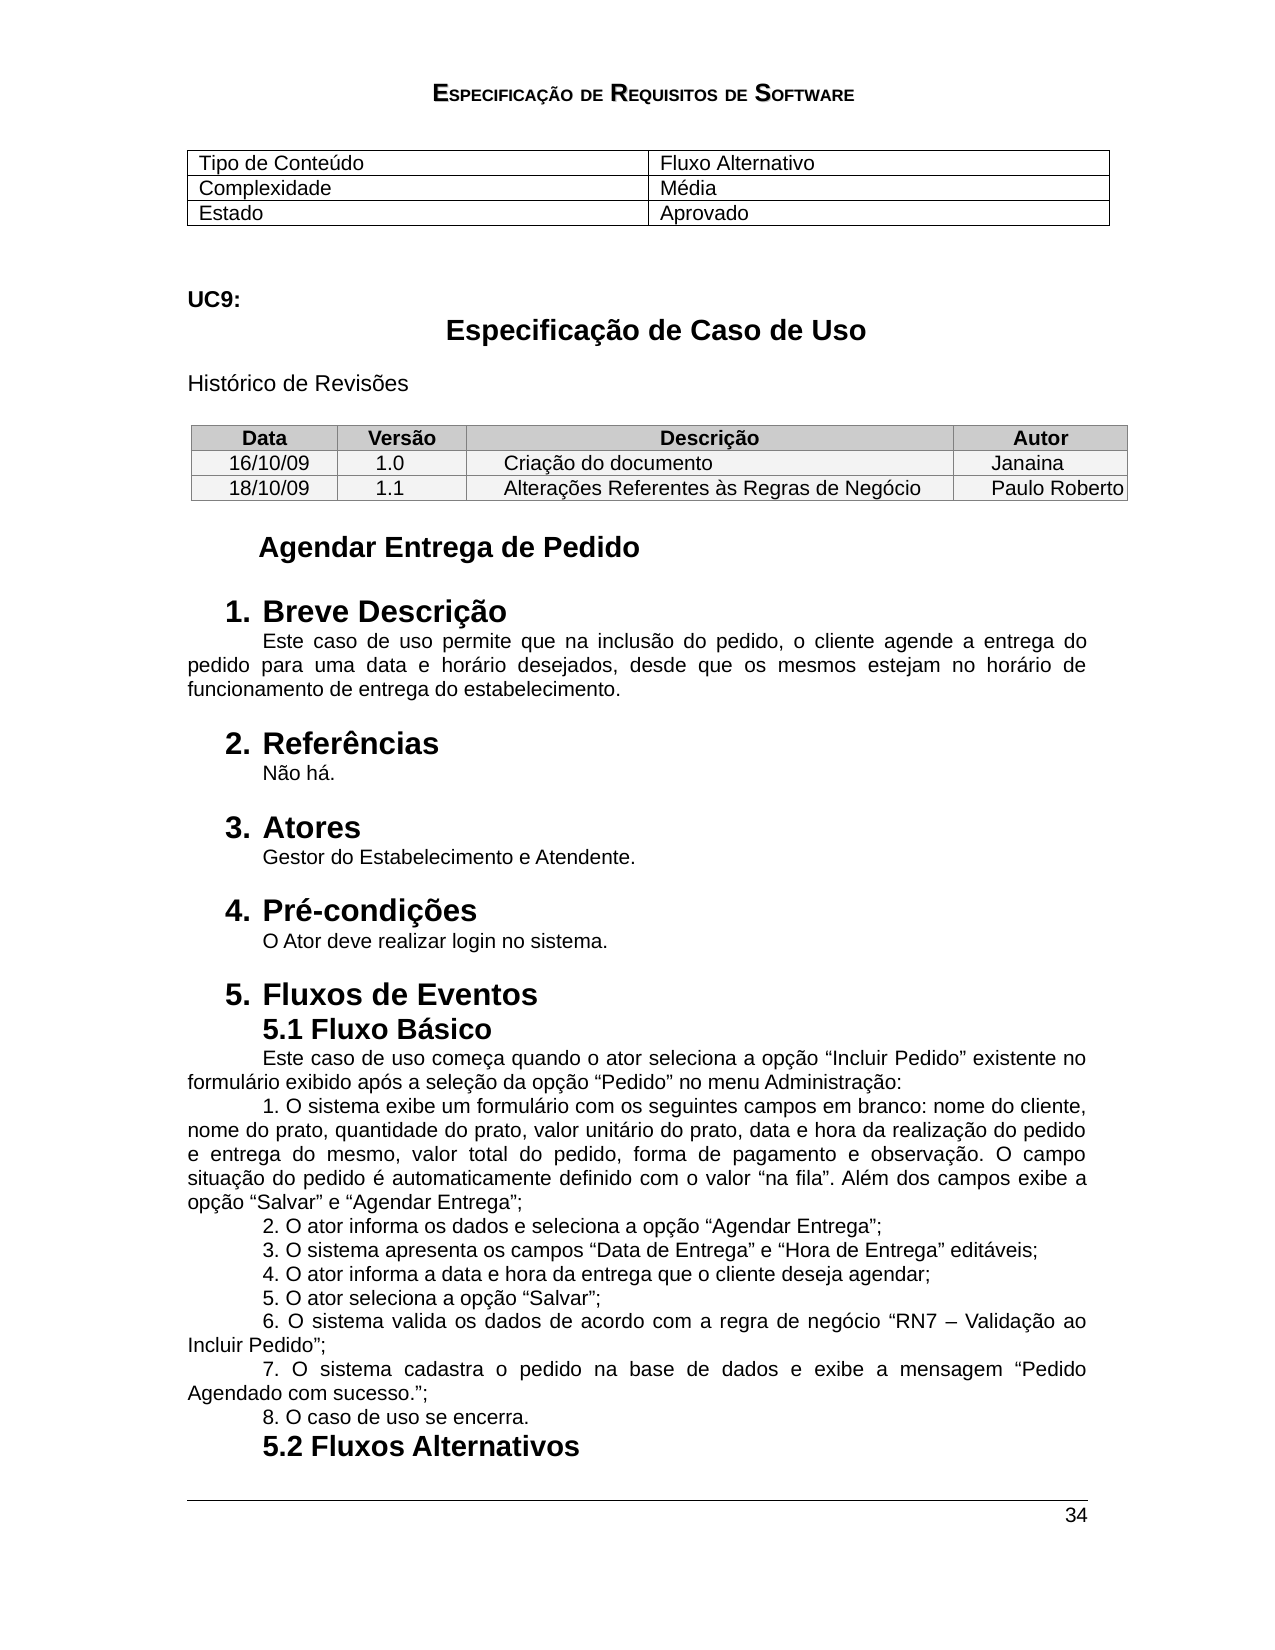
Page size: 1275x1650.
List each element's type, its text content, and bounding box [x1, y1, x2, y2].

table_cell Criação do documento [467, 451, 953, 475]
subtitle 5.2 Fluxos Alternativos [187, 1429, 1088, 1463]
text UC9: [187, 286, 1088, 313]
text Este caso de uso permite que na inclusão do pedido, o cliente agende a entrega do pedido para uma data e horário desejados, desde que os mesmos estejam no horário de funcionamento de entrega do estabelecimento. [187, 629, 1088, 701]
text 1. O sistema exibe um formulário com os seguintes campos em branco: nome do cliente, nome do prato, quantidade do prato, valor unitário do prato, data e hora da realização do pedido e entrega do mesmo, valor total do pedido, forma de pagamento e observação. O campo situação do pedido é automaticamente definido com o valor “na fila”. Além dos campos exibe a opção “Salvar” e “Agendar Entrega”; [187, 1094, 1088, 1213]
subtitle Pré-condições [225, 892, 1088, 928]
text Agendar Entrega de Pedido [187, 530, 1088, 564]
table_cell 18/10/09 [192, 476, 337, 500]
subtitle Referências [225, 725, 1088, 761]
text Gestor do Estabelecimento e Atendente. [187, 844, 1088, 868]
text Não há. [187, 761, 1088, 785]
table_cell Alterações Referentes às Regras de Negócio [467, 476, 953, 500]
table_cell Tipo de Conteúdo [188, 151, 648, 175]
table_header Data [192, 426, 337, 450]
text 3. O sistema apresenta os campos “Data de Entrega” e “Hora de Entrega” editáveis; [187, 1237, 1088, 1261]
table_header Versão [338, 426, 466, 450]
text Histórico de Revisões [187, 370, 1088, 397]
table_cell 1.0 [338, 451, 466, 475]
table_cell Janaina [954, 451, 1127, 475]
text 8. O caso de uso se encerra. [187, 1405, 1088, 1429]
table_cell Estado [188, 201, 648, 225]
table_header Descrição [467, 426, 953, 450]
text 5. O ator seleciona a opção “Salvar”; [187, 1285, 1088, 1309]
subtitle 5.1 Fluxo Básico [187, 1012, 1088, 1046]
text 2. O ator informa os dados e seleciona a opção “Agendar Entrega”; [187, 1213, 1088, 1237]
table_cell 16/10/09 [192, 451, 337, 475]
text Este caso de uso começa quando o ator seleciona a opção “Incluir Pedido” existente no formulário exibido após a seleção da opção “Pedido” no menu Administração: [187, 1046, 1088, 1094]
table_cell Complexidade [188, 176, 648, 200]
subtitle Fluxos de Eventos [225, 976, 1088, 1012]
text 6. O sistema valida os dados de acordo com a regra de negócio “RN7 – Validação ao Incluir Pedido”; [187, 1309, 1088, 1357]
subtitle Breve Descrição [225, 593, 1088, 629]
table_cell Paulo Roberto [954, 476, 1127, 500]
text 4. O ator informa a data e hora da entrega que o cliente deseja agendar; [187, 1261, 1088, 1285]
table_cell Aprovado [649, 201, 1109, 225]
text Especificação de Caso de Uso [225, 313, 1088, 346]
text O Ator deve realizar login no sistema. [187, 928, 1088, 952]
table_cell Média [649, 176, 1109, 200]
table_cell Fluxo Alternativo [649, 151, 1109, 175]
subtitle Atores [225, 809, 1088, 844]
table_header Autor [954, 426, 1127, 450]
text 7. O sistema cadastra o pedido na base de dados e exibe a mensagem “Pedido Agendado com sucesso.”; [187, 1357, 1088, 1405]
table_cell 1.1 [338, 476, 466, 500]
